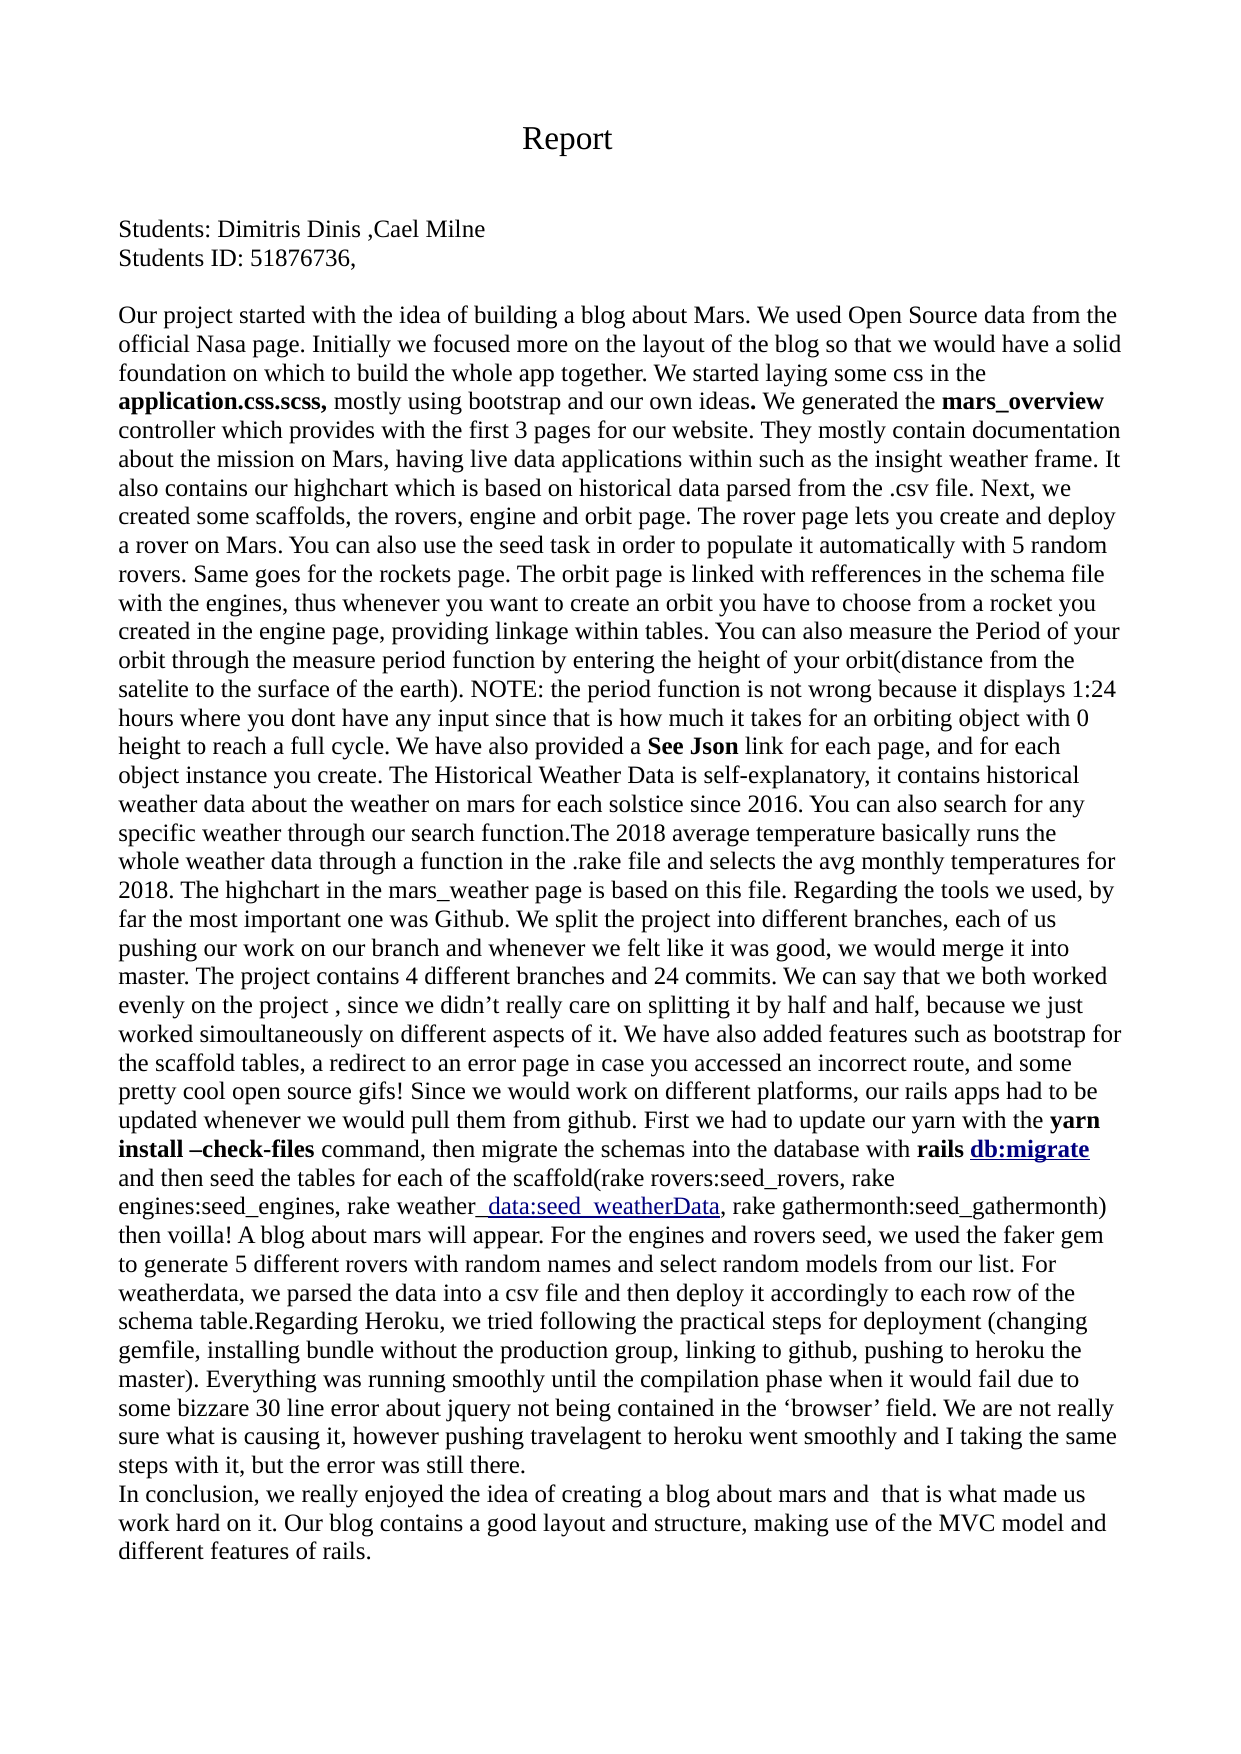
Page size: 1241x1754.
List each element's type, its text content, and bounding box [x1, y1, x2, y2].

text Report [118, 118, 1122, 156]
text In conclusion, we really enjoyed the idea of creating a blog about mars and that is what made us work hard on it. Our blog contains a good layout and structure, making use of the MVC model and different features of rails. [118, 1479, 1122, 1565]
text Our project started with the idea of building a blog about Mars. We used Open Source data from the official Nasa page. Initially we focused more on the layout of the blog so that we would have a solid foundation on which to build the whole app together. We started laying some css in the application.css.scss, mostly using bootstrap and our own ideas. We generated the mars_overview controller which provides with the first 3 pages for our website. They mostly contain documentation about the mission on Mars, having live data applications within such as the insight weather frame. It also contains our highchart which is based on historical data parsed from the .csv file. Next, we created some scaffolds, the rovers, engine and orbit page. The rover page lets you create and deploy a rover on Mars. You can also use the seed task in order to populate it automatically with 5 random rovers. Same goes for the rockets page. The orbit page is linked with refferences in the schema file with the engines, thus whenever you want to create an orbit you have to choose from a rocket you created in the engine page, providing linkage within tables. You can also measure the Period of your orbit through the measure period function by entering the height of your orbit(distance from the satelite to the surface of the earth). NOTE: the period function is not wrong because it displays 1:24 hours where you dont have any input since that is how much it takes for an orbiting object with 0 height to reach a full cycle. We have also provided a See Json link for each page, and for each object instance you create. The Historical Weather Data is self-explanatory, it contains historical weather data about the weather on mars for each solstice since 2016. You can also search for any specific weather through our search function.The 2018 average temperature basically runs the whole weather data through a function in the .rake file and selects the avg monthly temperatures for 2018. The highchart in the mars_weather page is based on this file. Regarding the tools we used, by far the most important one was Github. We split the project into different branches, each of us pushing our work on our branch and whenever we felt like it was good, we would merge it into master. The project contains 4 different branches and 24 commits. We can say that we both worked evenly on the project , since we didn’t really care on splitting it by half and half, because we just worked simoultaneously on different aspects of it. We have also added features such as bootstrap for the scaffold tables, a redirect to an error page in case you accessed an incorrect route, and some pretty cool open source gifs! Since we would work on different platforms, our rails apps had to be updated whenever we would pull them from github. First we had to update our yarn with the yarn install –check-files command, then migrate the schemas into the database with rails db:migrate and then seed the tables for each of the scaffold(rake rovers:seed_rovers, rake engines:seed_engines, rake weather_data:seed_weatherData, rake gathermonth:seed_gathermonth) then voilla! A blog about mars will appear. For the engines and rovers seed, we used the faker gem to generate 5 different rovers with random names and select random models from our list. For weatherdata, we parsed the data into a csv file and then deploy it accordingly to each row of the schema table.Regarding Heroku, we tried following the practical steps for deployment (changing gemfile, installing bundle without the production group, linking to github, pushing to heroku the master). Everything was running smoothly until the compilation phase when it would fail due to some bizzare 30 line error about jquery not being contained in the ‘browser’ field. We are not really sure what is causing it, however pushing travelagent to heroku went smoothly and I taking the same steps with it, but the error was still there. [118, 300, 1122, 1479]
text Students ID: 51876736, [118, 243, 1122, 271]
text Students: Dimitris Dinis ,Cael Milne [118, 214, 1122, 243]
